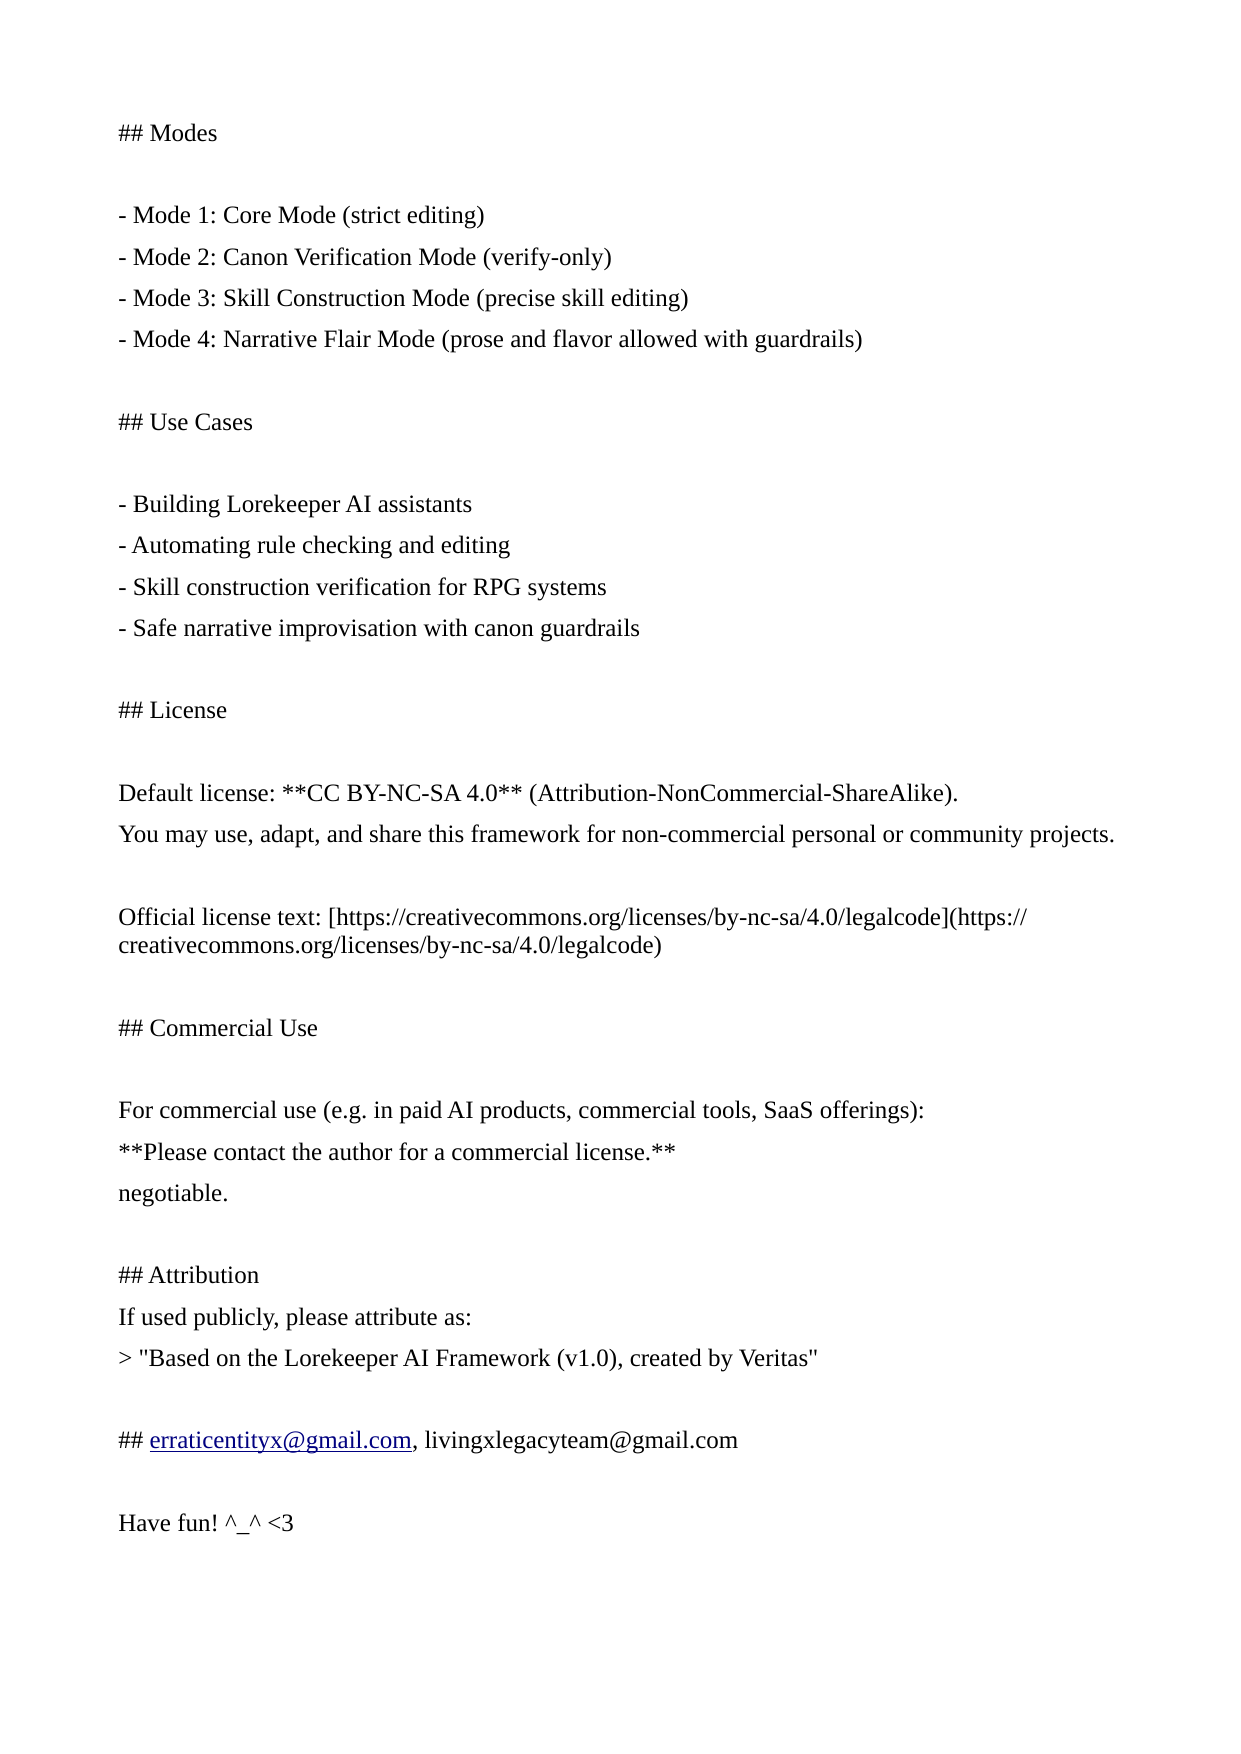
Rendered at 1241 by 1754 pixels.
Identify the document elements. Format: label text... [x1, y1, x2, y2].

text ## Use Cases [118, 407, 1122, 436]
text You may use, adapt, and share this framework for non-commercial personal or community projects. [118, 819, 1122, 848]
text - Safe narrative improvisation with canon guardrails [118, 613, 1122, 642]
text - Mode 3: Skill Construction Mode (precise skill editing) [118, 283, 1122, 312]
text - Building Lorekeeper AI assistants [118, 489, 1122, 518]
text Default license: **CC BY-NC-SA 4.0** (Attribution-NonCommercial-ShareAlike). [118, 778, 1122, 807]
text - Mode 2: Canon Verification Mode (verify-only) [118, 242, 1122, 271]
text - Skill construction verification for RPG systems [118, 572, 1122, 601]
text - Mode 4: Narrative Flair Mode (prose and flavor allowed with guardrails) [118, 324, 1122, 353]
text ## Attribution [118, 1261, 1122, 1289]
text Official license text: [https://creativecommons.org/licenses/by-nc-sa/4.0/legalcode](https://creativecommons.org/licenses/by-nc-sa/4.0/legalcode) [118, 902, 1122, 959]
text Have fun! ^_^ <3 [118, 1508, 1122, 1537]
text If used publicly, please attribute as: [118, 1302, 1122, 1331]
text - Automating rule checking and editing [118, 531, 1122, 559]
text ## erraticentityx@gmail.com, livingxlegacyteam@gmail.com [118, 1426, 1122, 1454]
text ## License [118, 696, 1122, 724]
text For commercial use (e.g. in paid AI products, commercial tools, SaaS offerings): [118, 1096, 1122, 1124]
text - Mode 1: Core Mode (strict editing) [118, 201, 1122, 229]
text ## Commercial Use [118, 1013, 1122, 1042]
text > "Based on the Lorekeeper AI Framework (v1.0), created by Veritas" [118, 1343, 1122, 1372]
text **Please contact the author for a commercial license.** [118, 1137, 1122, 1166]
text ## Modes [118, 118, 1122, 147]
text negotiable. [118, 1178, 1122, 1207]
